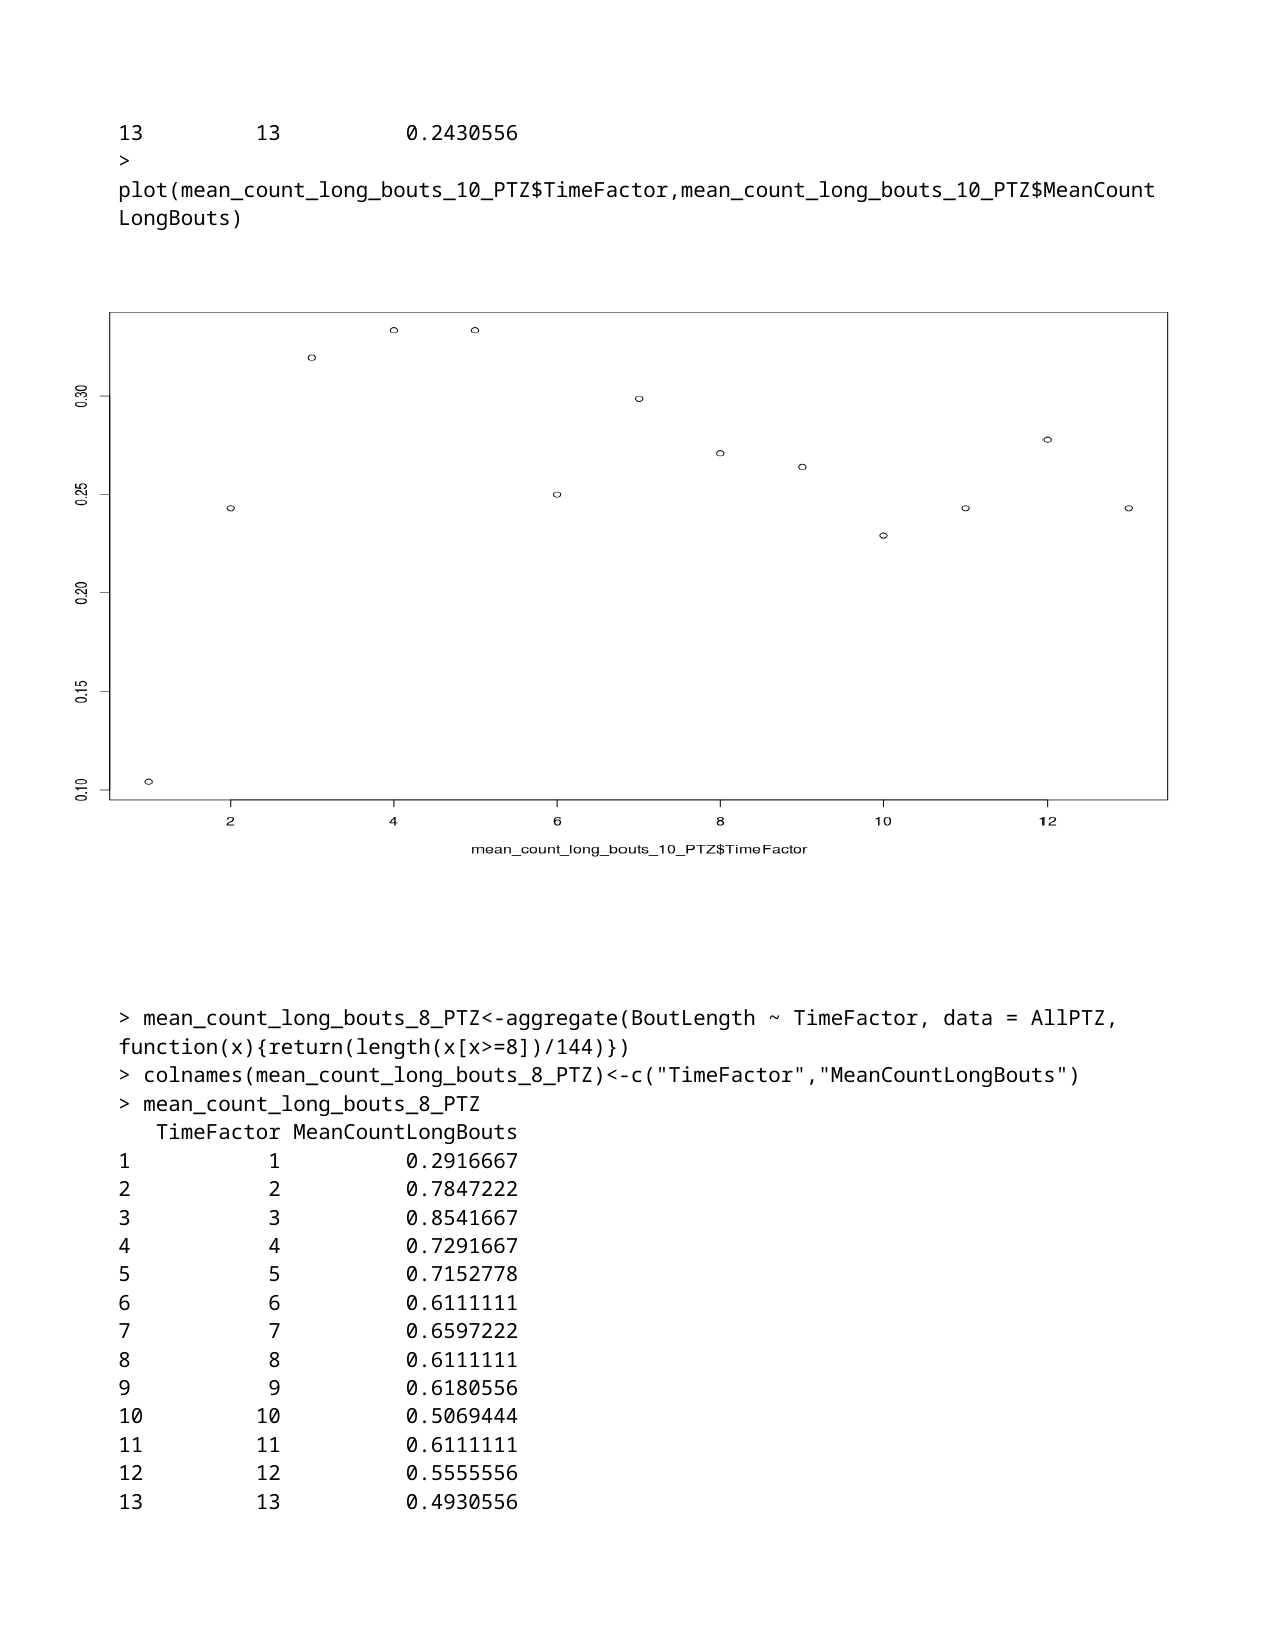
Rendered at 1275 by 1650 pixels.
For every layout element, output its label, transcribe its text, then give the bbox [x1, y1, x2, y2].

text 12 12 0.5555556 [118, 1458, 1157, 1487]
text 13 13 0.4930556 [118, 1487, 1157, 1515]
text TimeFactor MeanCountLongBouts [118, 1117, 1157, 1146]
text 2 2 0.7847222 [118, 1174, 1157, 1203]
text 11 11 0.6111111 [118, 1430, 1157, 1458]
text 1 1 0.2916667 [118, 1146, 1157, 1174]
text 5 5 0.7152778 [118, 1259, 1157, 1288]
text 8 8 0.6111111 [118, 1345, 1157, 1373]
picture [61, 266, 1184, 862]
text 3 3 0.8541667 [118, 1203, 1157, 1231]
text > mean_count_long_bouts_8_PTZ<-aggregate(BoutLength ~ TimeFactor, data = AllPTZ, function(x){return(length(x[x>=8])/144)}) [118, 1003, 1157, 1060]
text > colnames(mean_count_long_bouts_8_PTZ)<-c("TimeFactor","MeanCountLongBouts") [118, 1060, 1157, 1089]
text > mean_count_long_bouts_8_PTZ [118, 1089, 1157, 1117]
text 4 4 0.7291667 [118, 1231, 1157, 1259]
text 10 10 0.5069444 [118, 1402, 1157, 1430]
text 7 7 0.6597222 [118, 1316, 1157, 1345]
text 6 6 0.6111111 [118, 1288, 1157, 1316]
text 9 9 0.6180556 [118, 1373, 1157, 1402]
text 13 13 0.2430556 [118, 118, 1157, 147]
text > plot(mean_count_long_bouts_10_PTZ$TimeFactor,mean_count_long_bouts_10_PTZ$MeanCountLongBouts) [118, 147, 1157, 232]
